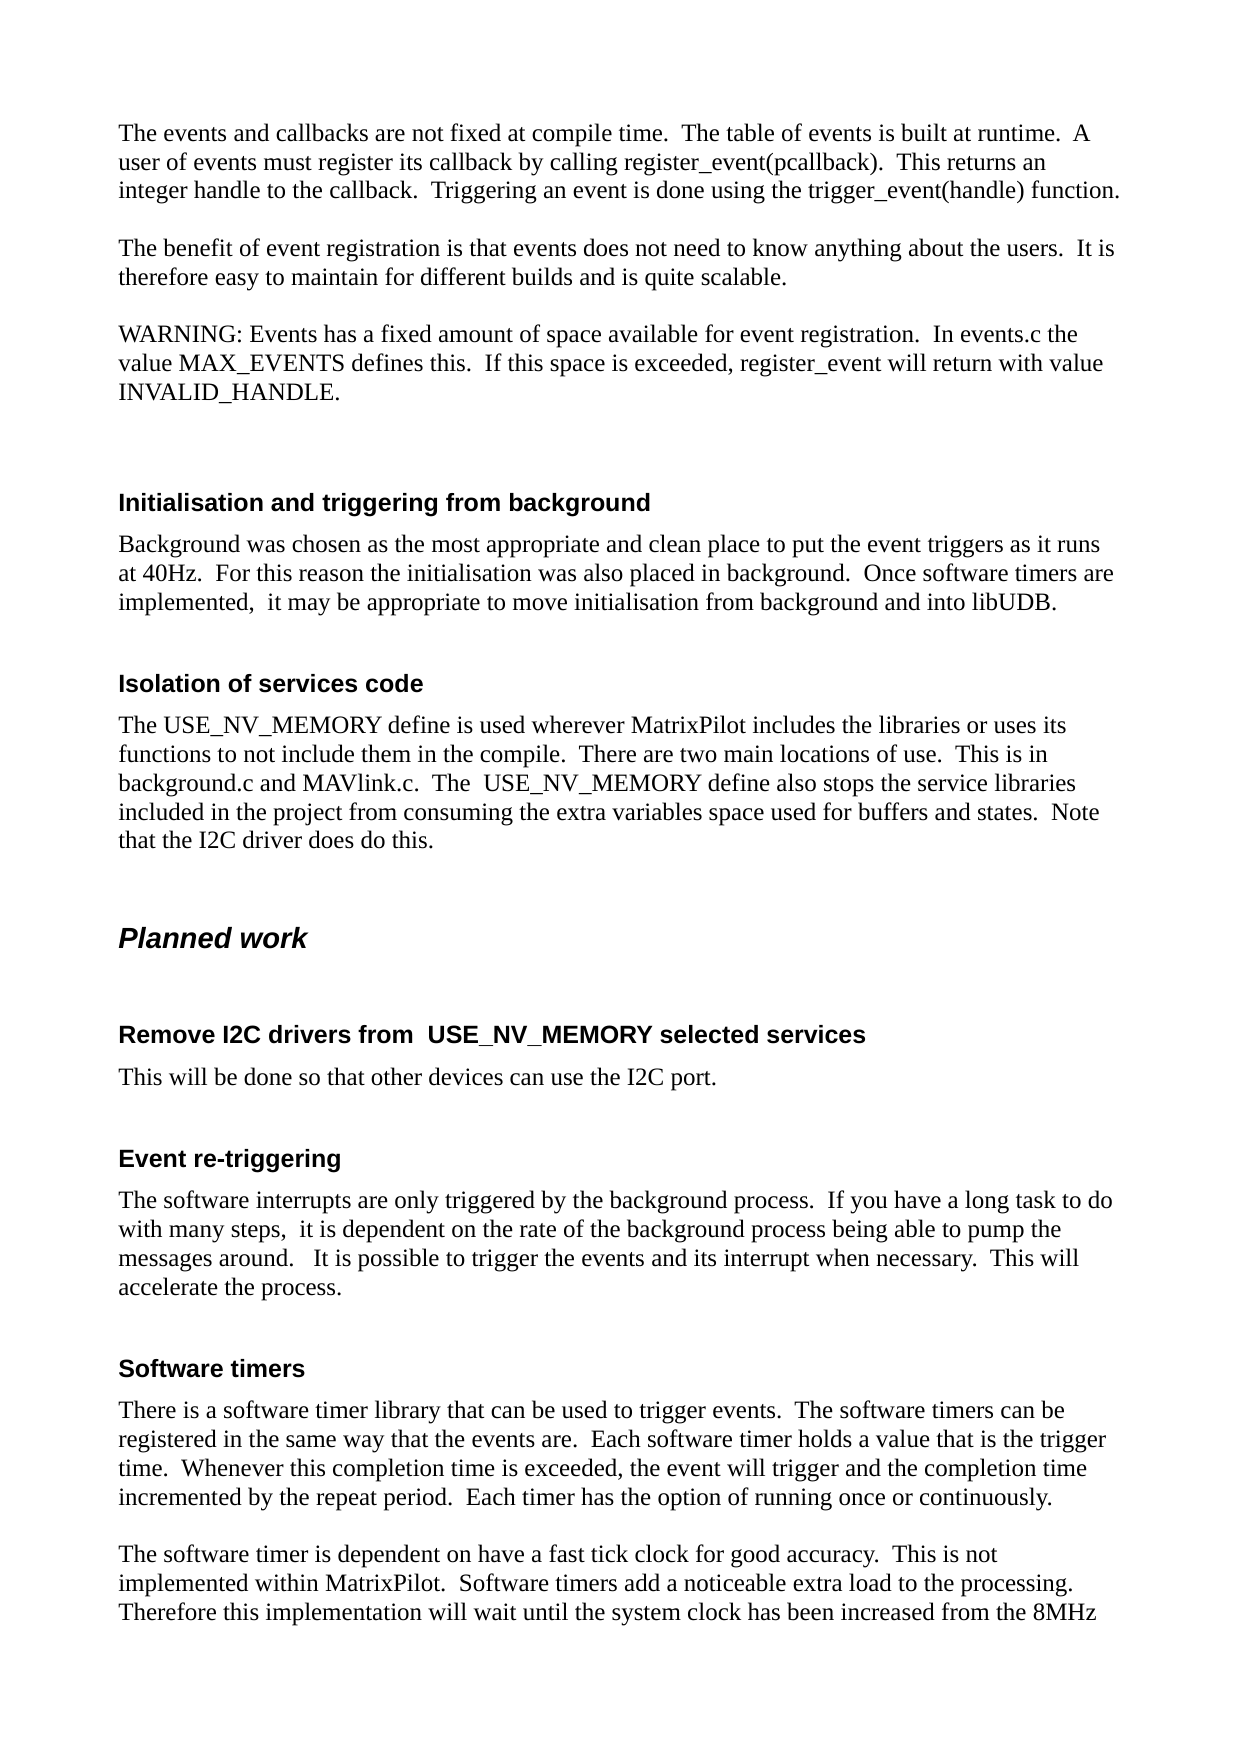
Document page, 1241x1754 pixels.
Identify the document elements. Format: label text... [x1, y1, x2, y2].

text The software timer is dependent on have a fast tick clock for good accuracy. This is not implemented within MatrixPilot. Software timers add a noticeable extra load to the processing. Therefore this implementation will wait until the system clock has been increased from the 8MHz [118, 1539, 1122, 1625]
subtitle Planned work [118, 921, 1122, 954]
text This will be done so that other devices can use the I2C port. [118, 1062, 1122, 1090]
subtitle Software timers [118, 1354, 1122, 1383]
subtitle Isolation of services code [118, 669, 1122, 698]
text There is a software timer library that can be used to trigger events. The software timers can be registered in the same way that the events are. Each software timer holds a value that is the trigger time. Whenever this completion time is exceeded, the event will trigger and the completion time incremented by the repeat period. Each timer has the option of running once or continuously. [118, 1395, 1122, 1510]
text The USE_NV_MEMORY define is used wherever MatrixPilot includes the libraries or uses its functions to not include them in the compile. There are two main locations of use. This is in background.c and MAVlink.c. The USE_NV_MEMORY define also stops the service libraries included in the project from consuming the extra variables space used for buffers and states. Note that the I2C driver does do this. [118, 711, 1122, 854]
subtitle Event re-triggering [118, 1144, 1122, 1173]
text Background was chosen as the most appropriate and clean place to put the event triggers as it runs at 40Hz. For this reason the initialisation was also placed in background. Once software timers are implemented, it may be appropriate to move initialisation from background and into libUDB. [118, 529, 1122, 616]
text The benefit of event registration is that events does not need to know anything about the users. It is therefore easy to maintain for different builds and is quite scalable. [118, 204, 1122, 291]
subtitle Initialisation and triggering from background [118, 488, 1122, 517]
text The software interrupts are only triggered by the background process. If you have a long task to do with many steps, it is dependent on the rate of the background process being able to pump the messages around. It is possible to trigger the events and its interrupt when necessary. This will accelerate the process. [118, 1185, 1122, 1300]
text WARNING: Events has a fixed amount of space available for event registration. In events.c the value MAX_EVENTS defines this. If this space is exceeded, register_event will return with value INVALID_HANDLE. [118, 319, 1122, 406]
subtitle Remove I2C drivers from USE_NV_MEMORY selected services [118, 1020, 1122, 1049]
text The events and callbacks are not fixed at compile time. The table of events is built at runtime. A user of events must register its callback by calling register_event(pcallback). This returns an integer handle to the callback. Triggering an event is done using the trigger_event(handle) function. [118, 118, 1122, 204]
